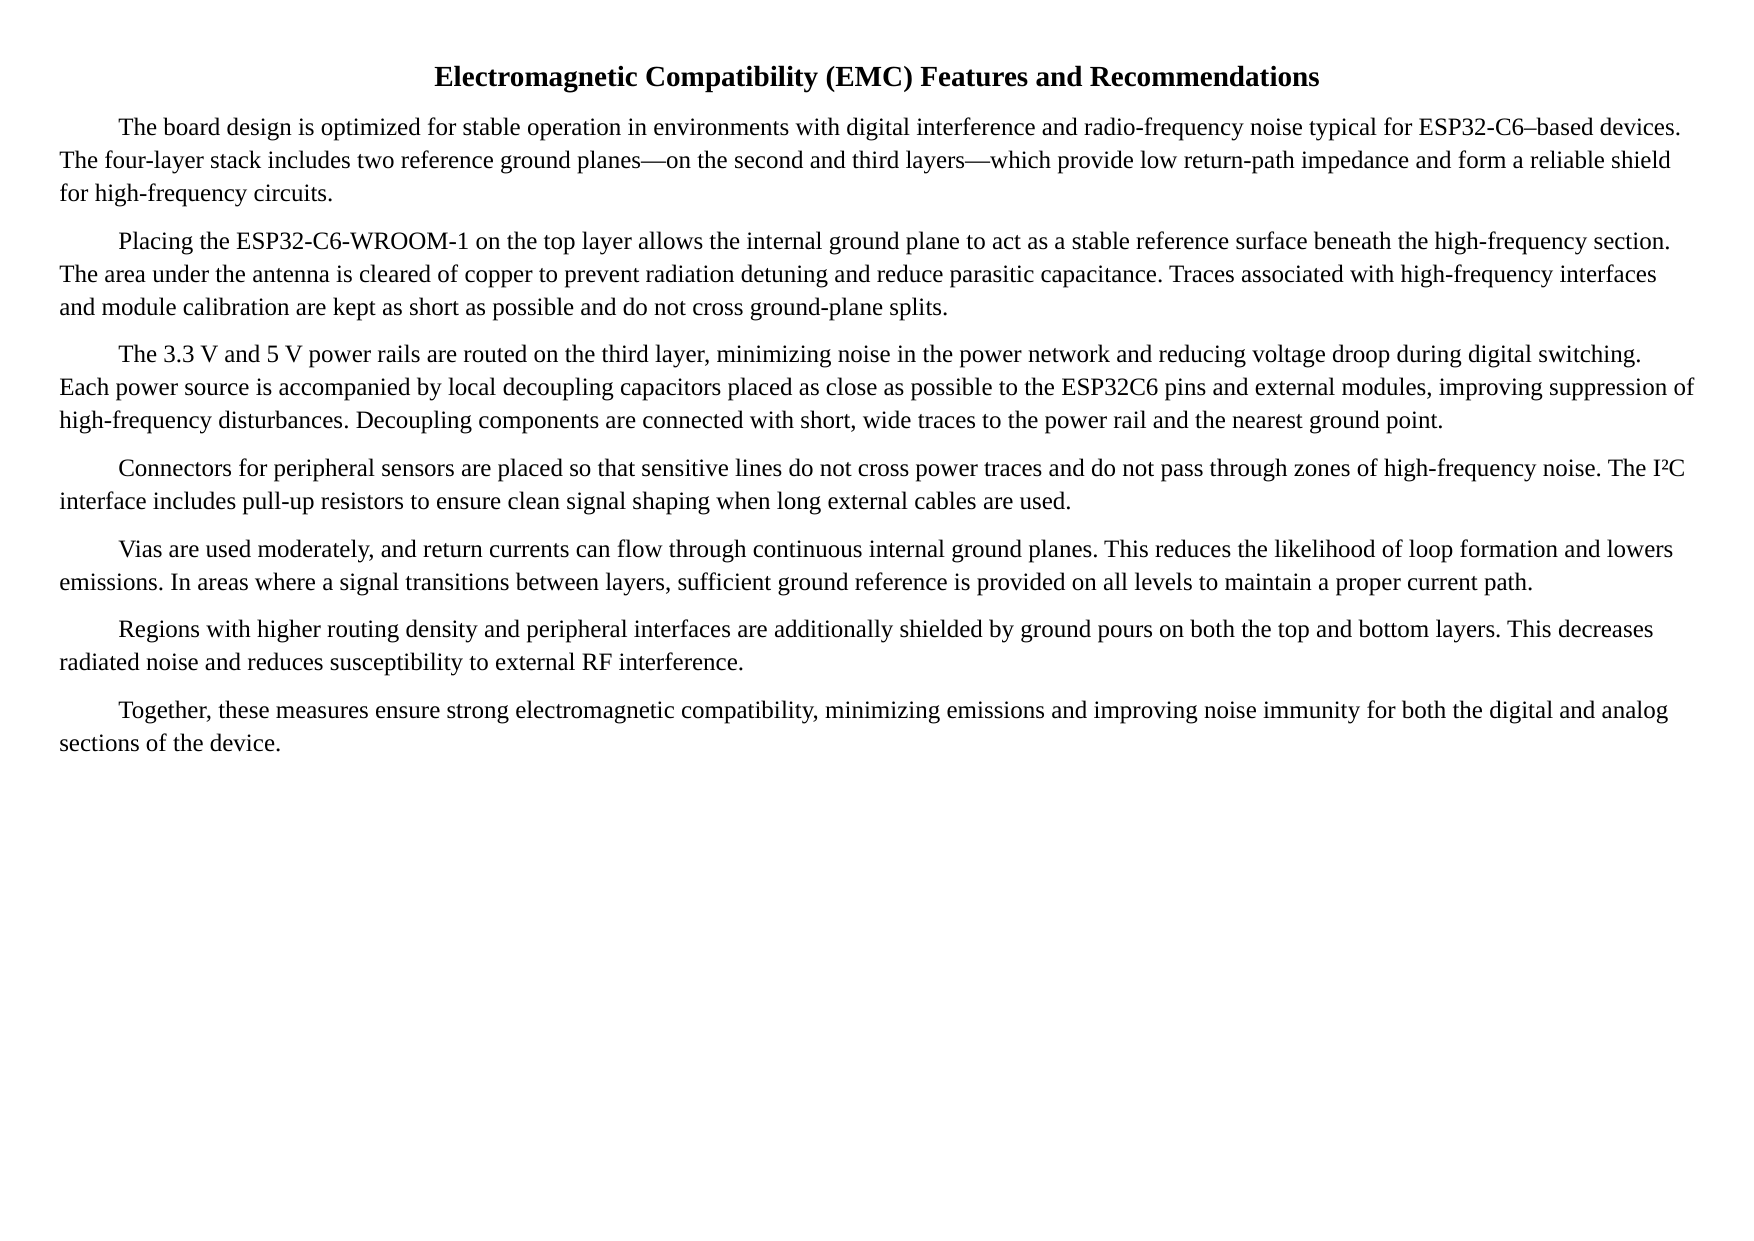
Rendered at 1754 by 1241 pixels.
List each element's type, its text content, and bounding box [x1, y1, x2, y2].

text The 3.3 V and 5 V power rails are routed on the third layer, minimizing noise in the power network and reducing voltage droop during digital switching. Each power source is accompanied by local decoupling capacitors placed as close as possible to the ESP32С6 pins and external modules, improving suppression of high-frequency disturbances. Decoupling components are connected with short, wide traces to the power rail and the nearest ground point. [59, 339, 1695, 434]
text Together, these measures ensure strong electromagnetic compatibility, minimizing emissions and improving noise immunity for both the digital and analog sections of the device. [59, 695, 1695, 757]
text The board design is optimized for stable operation in environments with digital interference and radio-frequency noise typical for ESP32-C6–based devices. The four-layer stack includes two reference ground planes—on the second and third layers—which provide low return-path impedance and form a reliable shield for high-frequency circuits. [59, 112, 1695, 207]
text Connectors for peripheral sensors are placed so that sensitive lines do not cross power traces and do not pass through zones of high-frequency noise. The I²C interface includes pull-up resistors to ensure clean signal shaping when long external cables are used. [59, 453, 1695, 515]
text Placing the ESP32-C6-WROOM-1 on the top layer allows the internal ground plane to act as a stable reference surface beneath the high-frequency section. The area under the antenna is cleared of copper to prevent radiation detuning and reduce parasitic capacitance. Traces associated with high-frequency interfaces and module calibration are kept as short as possible and do not cross ground-plane splits. [59, 226, 1695, 321]
text Regions with higher routing density and peripheral interfaces are additionally shielded by ground pours on both the top and bottom layers. This decreases radiated noise and reduces susceptibility to external RF interference. [59, 614, 1695, 676]
text Vias are used moderately, and return currents can flow through continuous internal ground planes. This reduces the likelihood of loop formation and lowers emissions. In areas where a signal transitions between layers, sufficient ground reference is provided on all levels to maintain a proper current path. [59, 534, 1695, 596]
text Electromagnetic Compatibility (EMC) Features and Recommendations [59, 59, 1695, 93]
